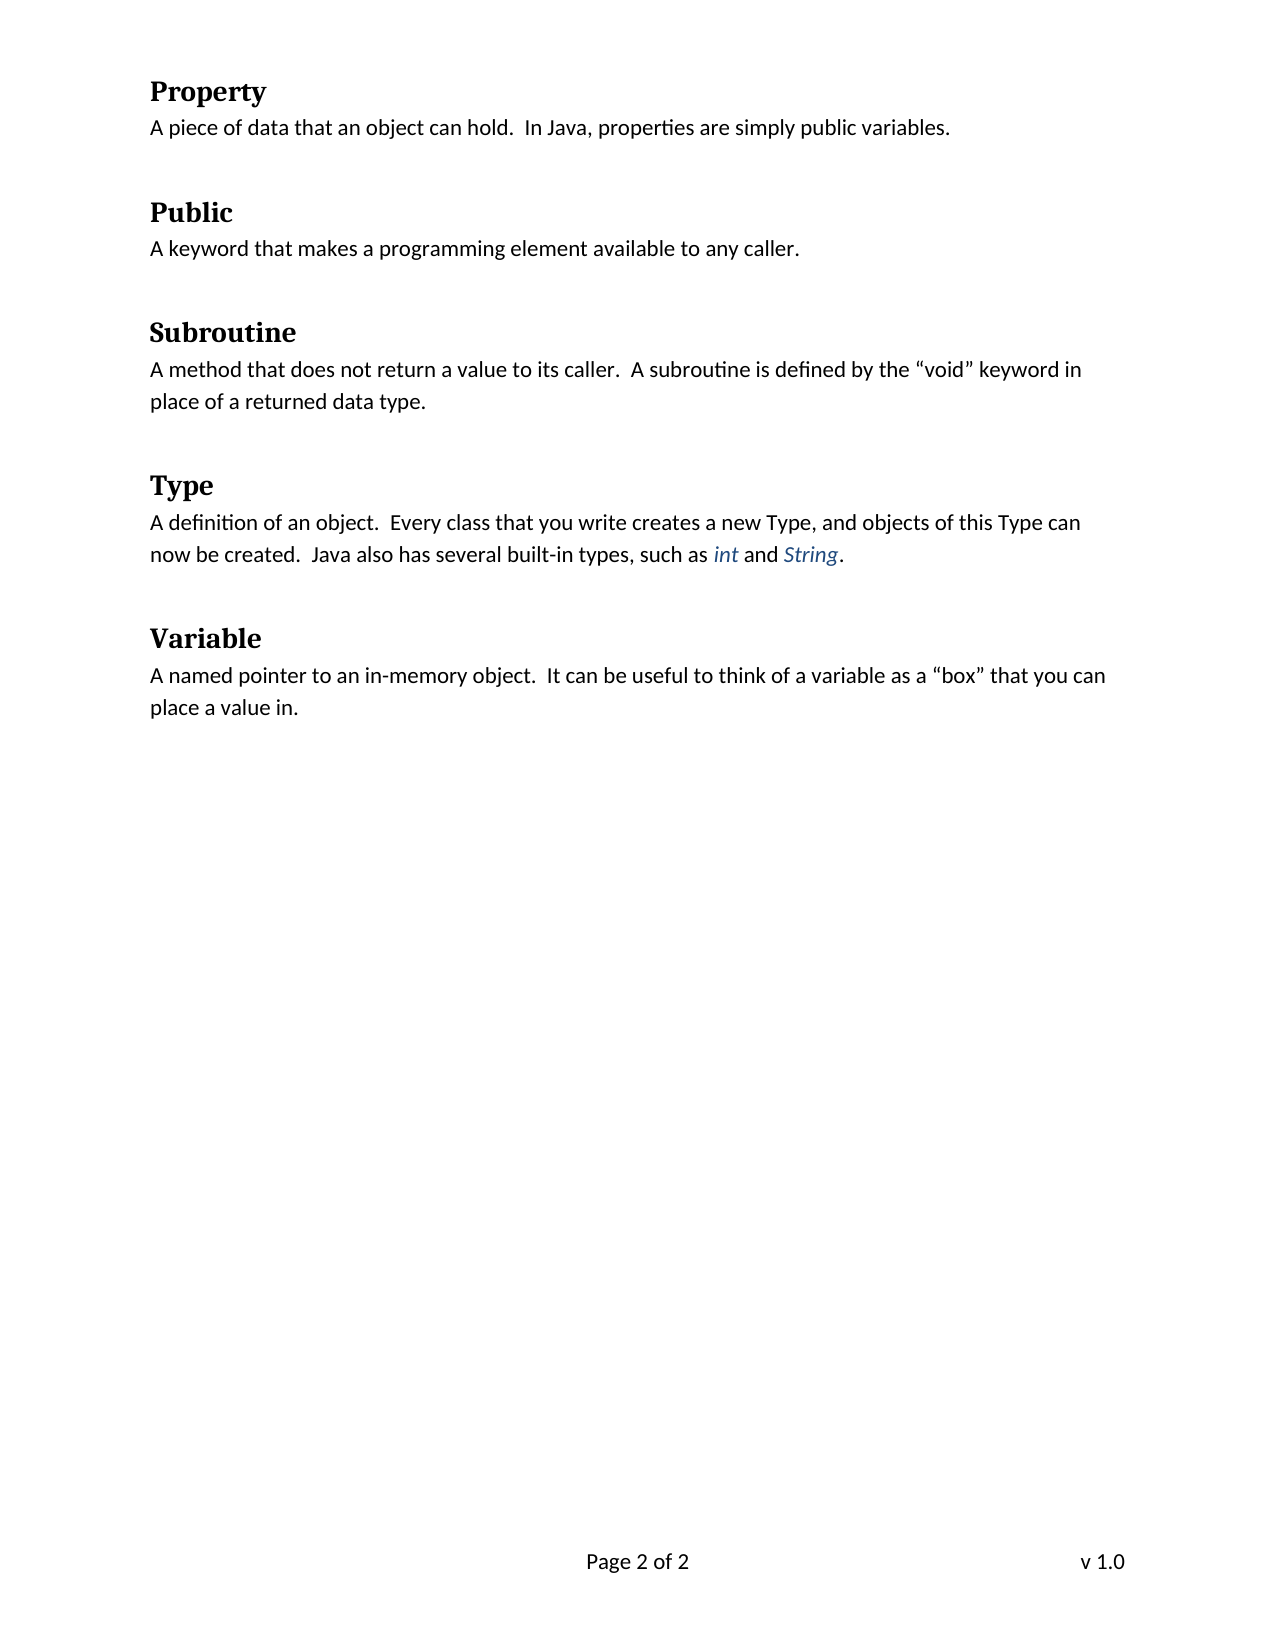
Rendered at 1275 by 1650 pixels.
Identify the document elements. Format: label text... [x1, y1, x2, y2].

subtitle Variable [150, 622, 1125, 656]
text A definition of an object. Every class that you write creates a new Type, and objects of this Type can now be created. Java also has several built-in types, such as int and String. [150, 508, 1125, 568]
text A piece of data that an object can hold. In Java, properties are simply public variables. [150, 113, 1125, 142]
subtitle Subroutine [150, 316, 1125, 350]
text A keyword that makes a programming element available to any caller. [150, 234, 1125, 262]
subtitle Public [150, 196, 1125, 229]
text A method that does not return a value to its caller. A subroutine is defined by the “void” keyword in place of a returned data type. [150, 355, 1125, 415]
subtitle Property [150, 75, 1125, 108]
subtitle Type [150, 469, 1125, 503]
text A named pointer to an in-memory object. It can be useful to think of a variable as a “box” that you can place a value in. [150, 661, 1125, 721]
